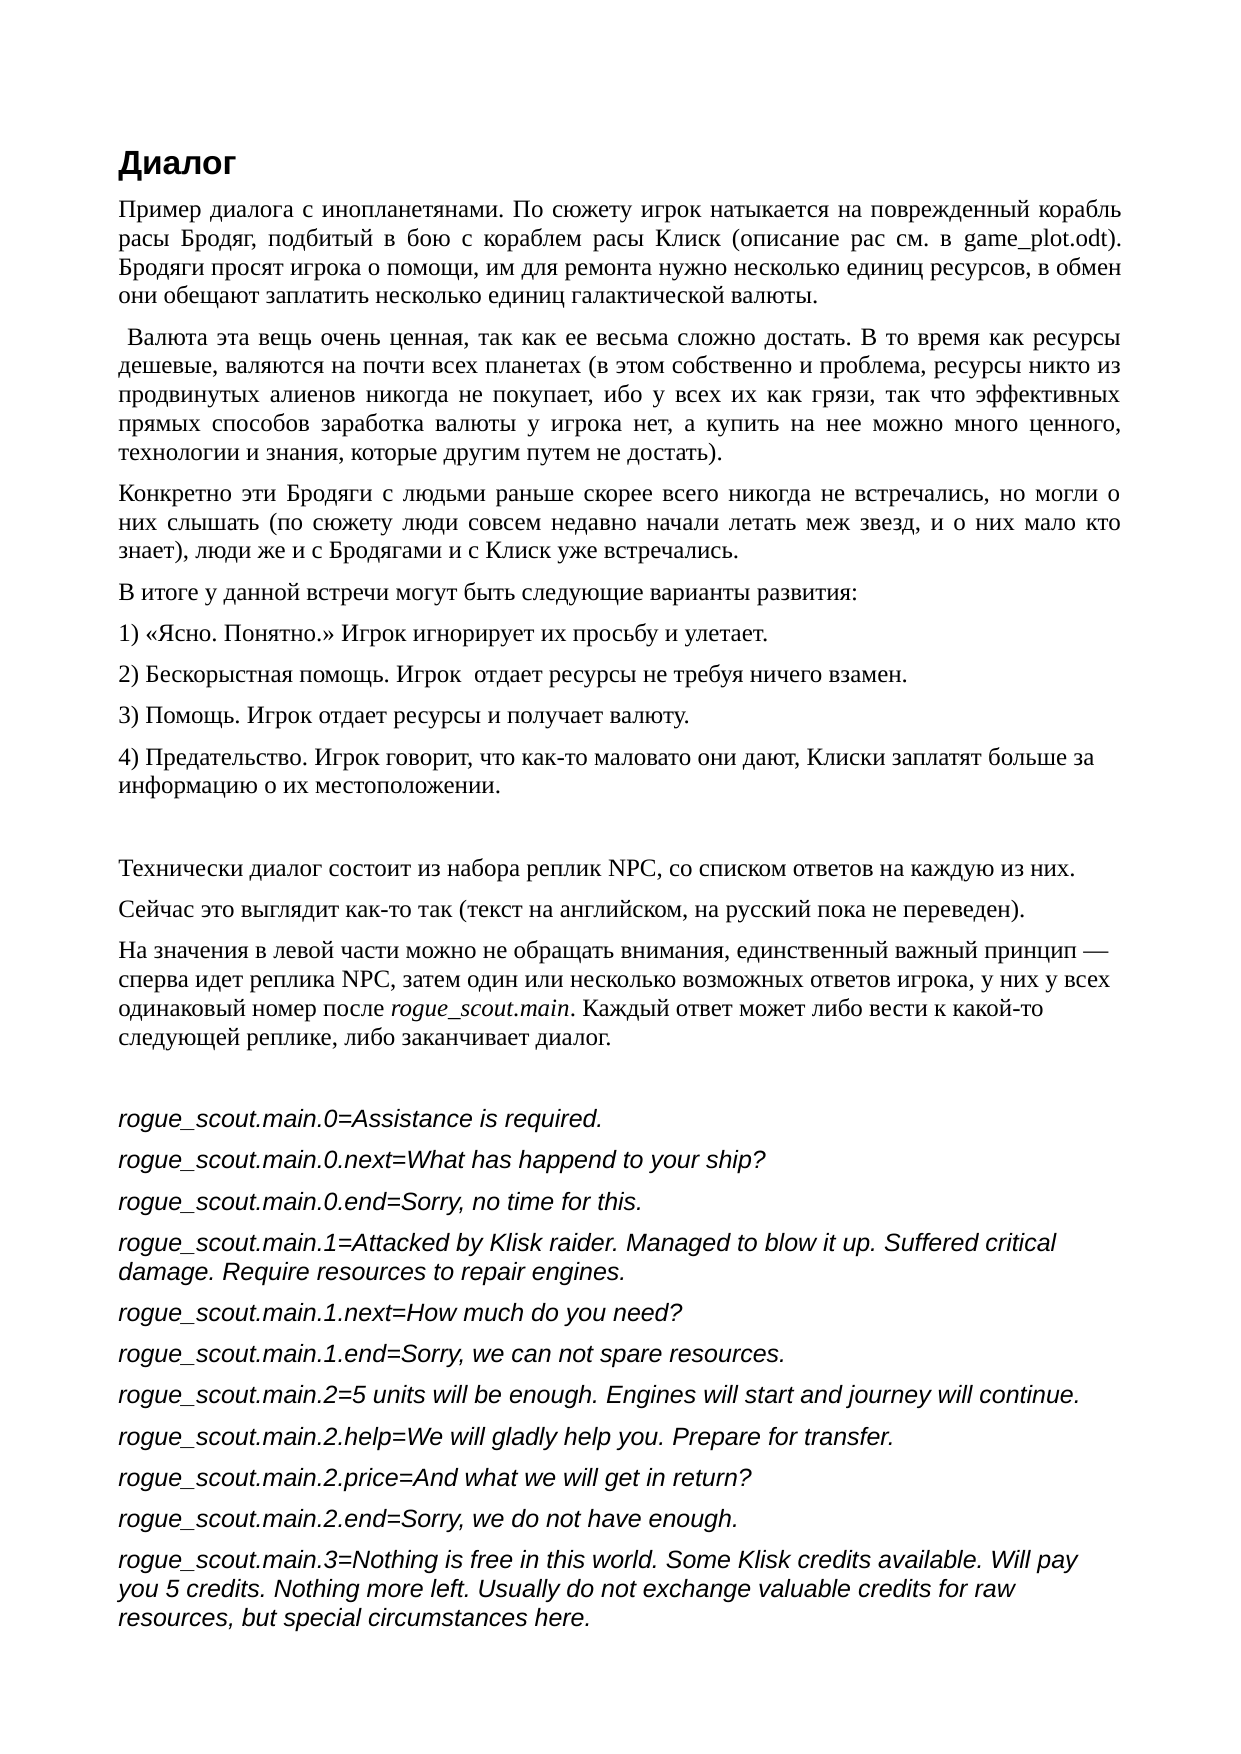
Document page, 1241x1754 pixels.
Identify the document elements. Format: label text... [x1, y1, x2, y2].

text 3) Помощь. Игрок отдает ресурсы и получает валюту. [118, 701, 1122, 729]
text В итоге у данной встречи могут быть следующие варианты развития: [118, 577, 1122, 606]
text rogue_scout.main.0.next=What has happend to your ship? [118, 1146, 1122, 1174]
text rogue_scout.main.1=Attacked by Klisk raider. Managed to blow it up. Suffered critical damage. Require resources to repair engines. [118, 1228, 1122, 1286]
text rogue_scout.main.1.end=Sorry, we can not spare resources. [118, 1339, 1122, 1368]
text 1) «Ясно. Понятно.» Игрок игнорирует их просьбу и улетает. [118, 618, 1122, 647]
text rogue_scout.main.0=Assistance is required. [118, 1104, 1122, 1133]
text 4) Предательство. Игрок говорит, что как-то маловато они дают, Клиски заплатят больше за информацию о их местоположении. [118, 742, 1122, 799]
text rogue_scout.main.0.end=Sorry, no time for this. [118, 1187, 1122, 1216]
text rogue_scout.main.2.end=Sorry, we do not have enough. [118, 1504, 1122, 1533]
text Технически диалог состоит из набора реплик NPC, со списком ответов на каждую из них. [118, 853, 1122, 882]
subtitle Диалог [118, 143, 1122, 182]
text Пример диалога с инопланетянами. По сюжету игрок натыкается на поврежденный корабль расы Бродяг, подбитый в бою с кораблем расы Клиск (описание рас см. в game_plot.odt). Бродяги просят игрока о помощи, им для ремонта нужно несколько единиц ресурсов, в обмен они обещают заплатить несколько единиц галактической валюты. [118, 194, 1122, 309]
text Конкретно эти Бродяги с людьми раньше скорее всего никогда не встречались, но могли о них слышать (по сюжету люди совсем недавно начали летать меж звезд, и о них мало кто знает), люди же и с Бродягами и с Клиск уже встречались. [118, 478, 1122, 564]
text 2) Бескорыстная помощь. Игрок отдает ресурсы не требуя ничего взамен. [118, 659, 1122, 688]
text rogue_scout.main.2.price=And what we will get in return? [118, 1463, 1122, 1492]
text rogue_scout.main.2=5 units will be enough. Engines will start and journey will continue. [118, 1381, 1122, 1409]
text rogue_scout.main.3=Nothing is free in this world. Some Klisk credits available. Will pay you 5 credits. Nothing more left. Usually do not exchange valuable credits for raw resources, but special circumstances here. [118, 1546, 1122, 1632]
text Валюта эта вещь очень ценная, так как ее весьма сложно достать. В то время как ресурсы дешевые, валяются на почти всех планетах (в этом собственно и проблема, ресурсы никто из продвинутых алиенов никогда не покупает, ибо у всех их как грязи, так что эффективных прямых способов заработка валюты у игрока нет, а купить на нее можно много ценного, технологии и знания, которые другим путем не достать). [118, 322, 1122, 466]
text rogue_scout.main.2.help=We will gladly help you. Prepare for transfer. [118, 1422, 1122, 1451]
text rogue_scout.main.1.next=How much do you need? [118, 1298, 1122, 1327]
text Сейчас это выглядит как-то так (текст на английском, на русский пока не переведен). [118, 894, 1122, 923]
text На значения в левой части можно не обращать внимания, единственный важный принцип — сперва идет реплика NPC, затем один или несколько возможных ответов игрока, у них у всех одинаковый номер после rogue_scout.main. Каждый ответ может либо вести к какой-то следующей реплике, либо заканчивает диалог. [118, 936, 1122, 1051]
